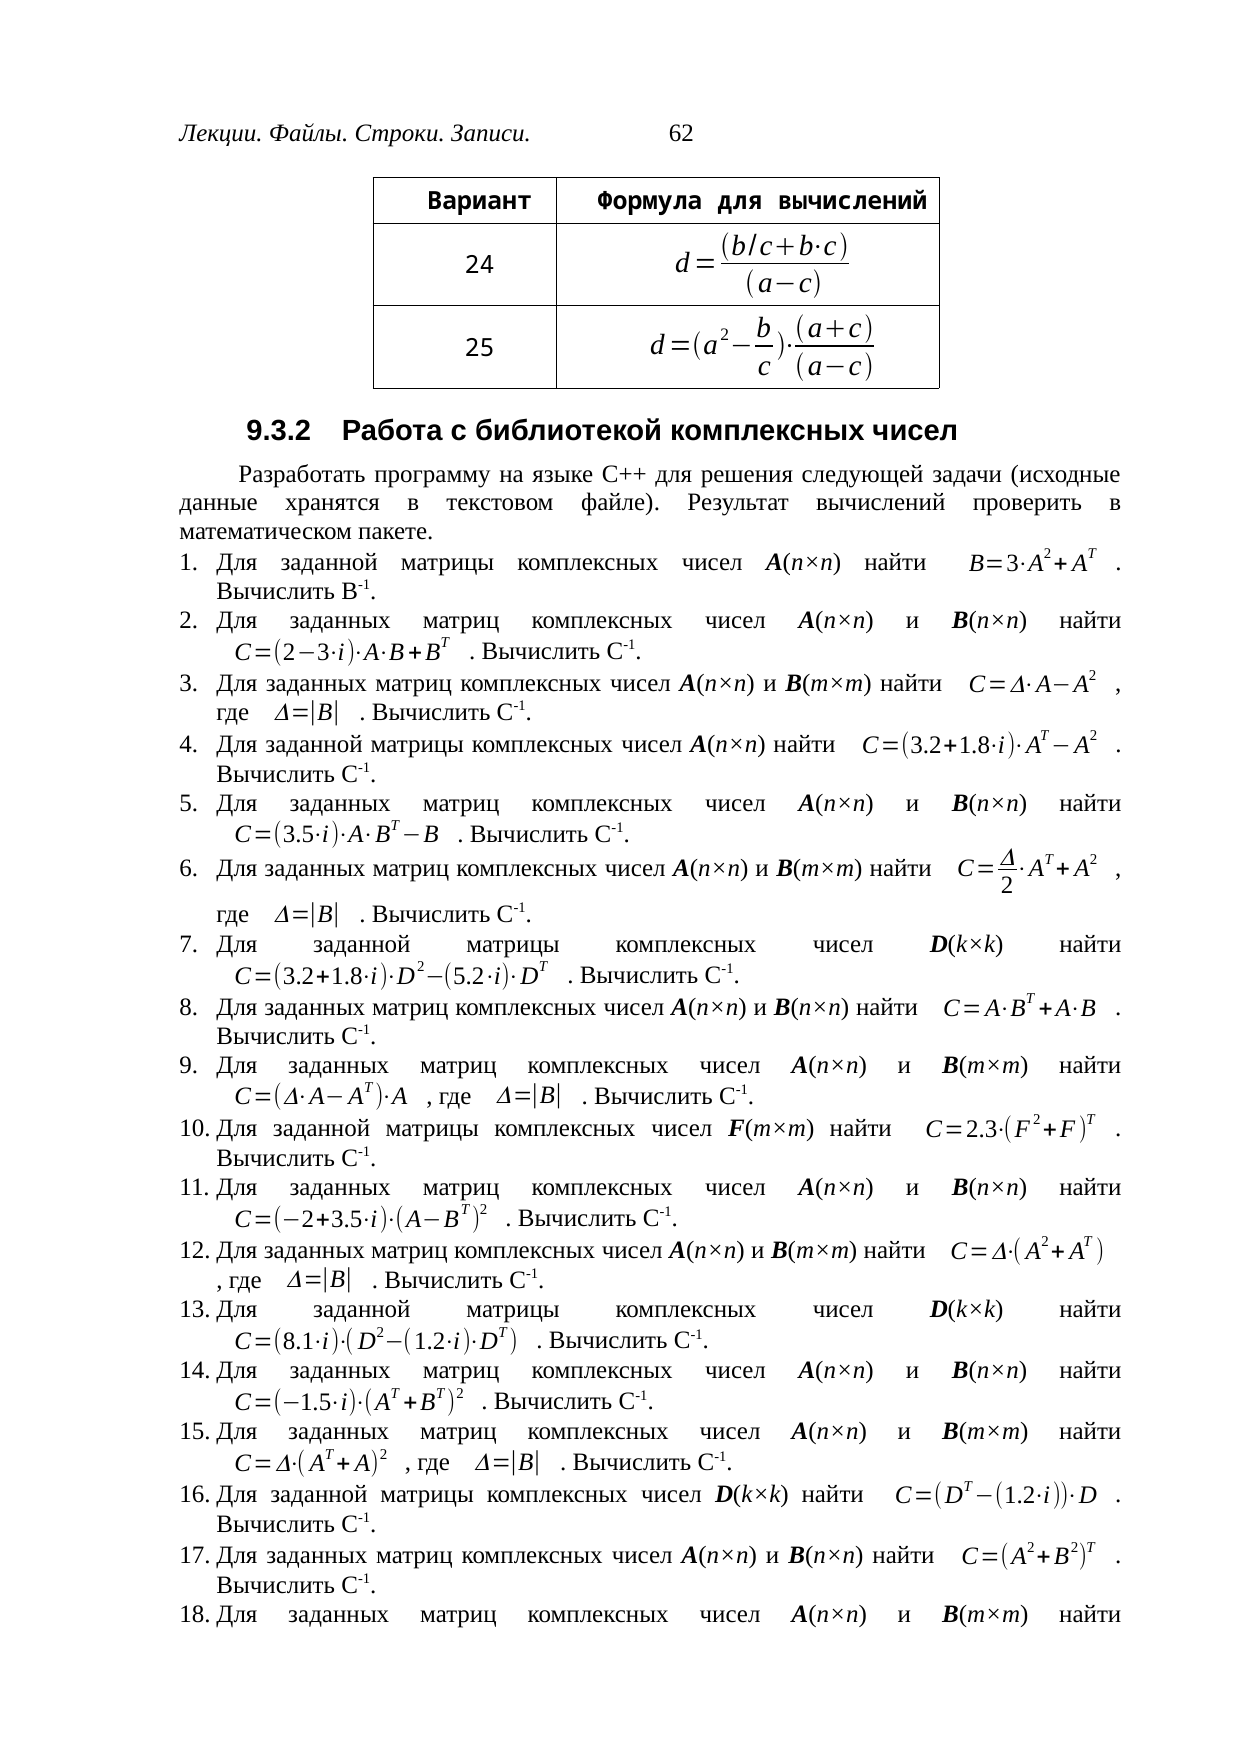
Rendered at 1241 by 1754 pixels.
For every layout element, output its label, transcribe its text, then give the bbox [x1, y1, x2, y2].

list Для заданной матрицы комплексных чисел D(k×k) найти . Вычислить C-1. [179, 929, 1121, 990]
subtitle Работа с библиотекой комплексных чисел [179, 413, 1121, 446]
table_cell [557, 224, 939, 305]
table_cell [557, 306, 939, 387]
list Для заданных матриц комплексных чисел А(n×n) и B(m×m) найти , где . Вычислить C-1. [179, 1599, 1121, 1628]
table_cell 25 [374, 306, 556, 387]
list Для заданных матриц комплексных чисел А(n×n) и B(n×n) найти . Вычислить C-1. [179, 990, 1121, 1050]
list Для заданной матрицы комплексных чисел А(n×n) найти . Вычислить B-1. [179, 545, 1121, 605]
list Для заданной матрицы комплексных чисел D(k×k) найти . Вычислить C-1. [179, 1294, 1121, 1355]
list Для заданных матриц комплексных чисел А(n×n) и B(m×m) найти , где . Вычислить C-1. [179, 848, 1121, 929]
list Для заданной матрицы комплексных чисел D(k×k) найти . Вычислить C-1. [179, 1477, 1121, 1538]
list Для заданных матриц комплексных чисел А(n×n) и B(m×m) найти , где . Вычислить C-1. [179, 1050, 1121, 1111]
list Для заданной матрицы комплексных чисел А(n×n) найти . Вычислить C-1. [179, 727, 1121, 788]
list Для заданных матриц комплексных чисел А(n×n) и B(n×n) найти . Вычислить C-1. [179, 1355, 1121, 1416]
table_header Вариант [374, 178, 556, 223]
list Для заданных матриц комплексных чисел А(n×n) и B(m×m) найти , где . Вычислить C-1. [179, 666, 1121, 727]
list Для заданных матриц комплексных чисел А(n×n) и B(n×n) найти . Вычислить C-1. [179, 788, 1121, 848]
list Для заданных матриц комплексных чисел А(n×n) и B(m×m) найти , где . Вычислить C-1. [179, 1232, 1121, 1294]
list Для заданных матриц комплексных чисел А(n×n) и B(m×m) найти , где . Вычислить C-1. [179, 1416, 1121, 1477]
list Для заданных матриц комплексных чисел А(n×n) и B(n×n) найти . Вычислить C-1. [179, 1538, 1121, 1599]
text Разработать программу на языке С++ для решения следующей задачи (исходные данные хранятся в текстовом файле). Результат вычислений проверить в математическом пакете. [179, 459, 1121, 545]
list Для заданных матриц комплексных чисел А(n×n) и B(n×n) найти . Вычислить C-1. [179, 605, 1121, 666]
table_cell 24 [374, 224, 556, 305]
list Для заданных матриц комплексных чисел А(n×n) и B(n×n) найти . Вычислить C-1. [179, 1172, 1121, 1232]
table_header Формула для вычислений [557, 178, 939, 223]
list Для заданной матрицы комплексных чисел F(m×m) найти . Вычислить C-1. [179, 1111, 1121, 1172]
